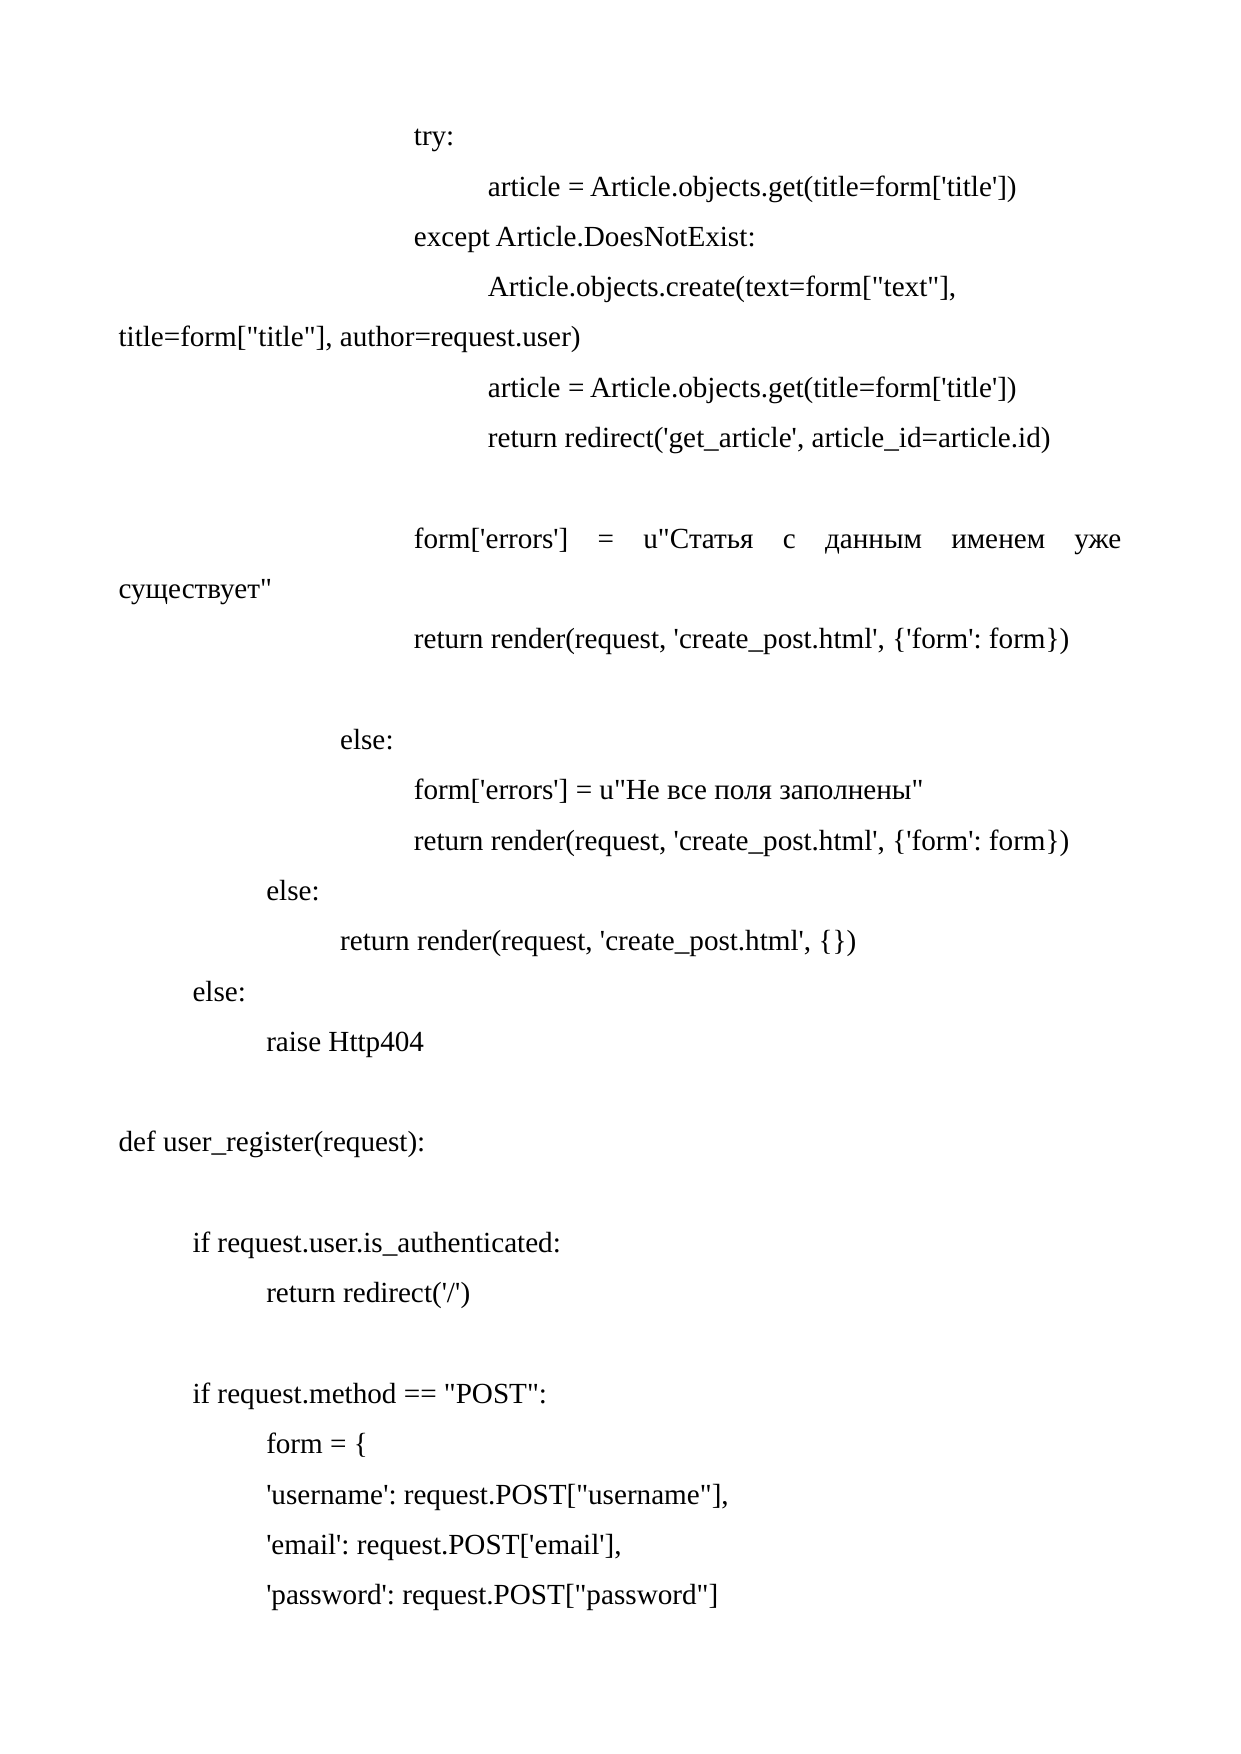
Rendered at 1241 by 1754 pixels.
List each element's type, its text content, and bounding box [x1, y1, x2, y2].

text raise Http404 [118, 1024, 1122, 1057]
text form['errors'] = u"Не все поля заполнены" [118, 772, 1122, 806]
text article = Article.objects.get(title=form['title']) [118, 370, 1122, 403]
text form = { [118, 1426, 1122, 1460]
text else: [118, 722, 1122, 756]
text return redirect('get_article', article_id=article.id) [118, 420, 1122, 454]
text return render(request, 'create_post.html', {'form': form}) [118, 823, 1122, 856]
text return redirect('/') [118, 1276, 1122, 1309]
text def user_register(request): [118, 1124, 1122, 1158]
text try: [118, 118, 1122, 152]
text 'password': request.POST["password"] [118, 1577, 1122, 1611]
text return render(request, 'create_post.html', {}) [118, 923, 1122, 957]
text article = Article.objects.get(title=form['title']) [118, 169, 1122, 202]
text except Article.DoesNotExist: [118, 219, 1122, 252]
text form['errors'] = u"Статья с данным именем уже существует" [118, 521, 1122, 605]
text 'email': request.POST['email'], [118, 1527, 1122, 1561]
text else: [118, 974, 1122, 1007]
text Article.objects.create(text=form["text"], title=form["title"], author=request.user) [118, 269, 1122, 353]
text else: [118, 873, 1122, 907]
text 'username': request.POST["username"], [118, 1477, 1122, 1510]
text return render(request, 'create_post.html', {'form': form}) [118, 621, 1122, 655]
text if request.method == "POST": [118, 1376, 1122, 1410]
text if request.user.is_authenticated: [118, 1225, 1122, 1259]
